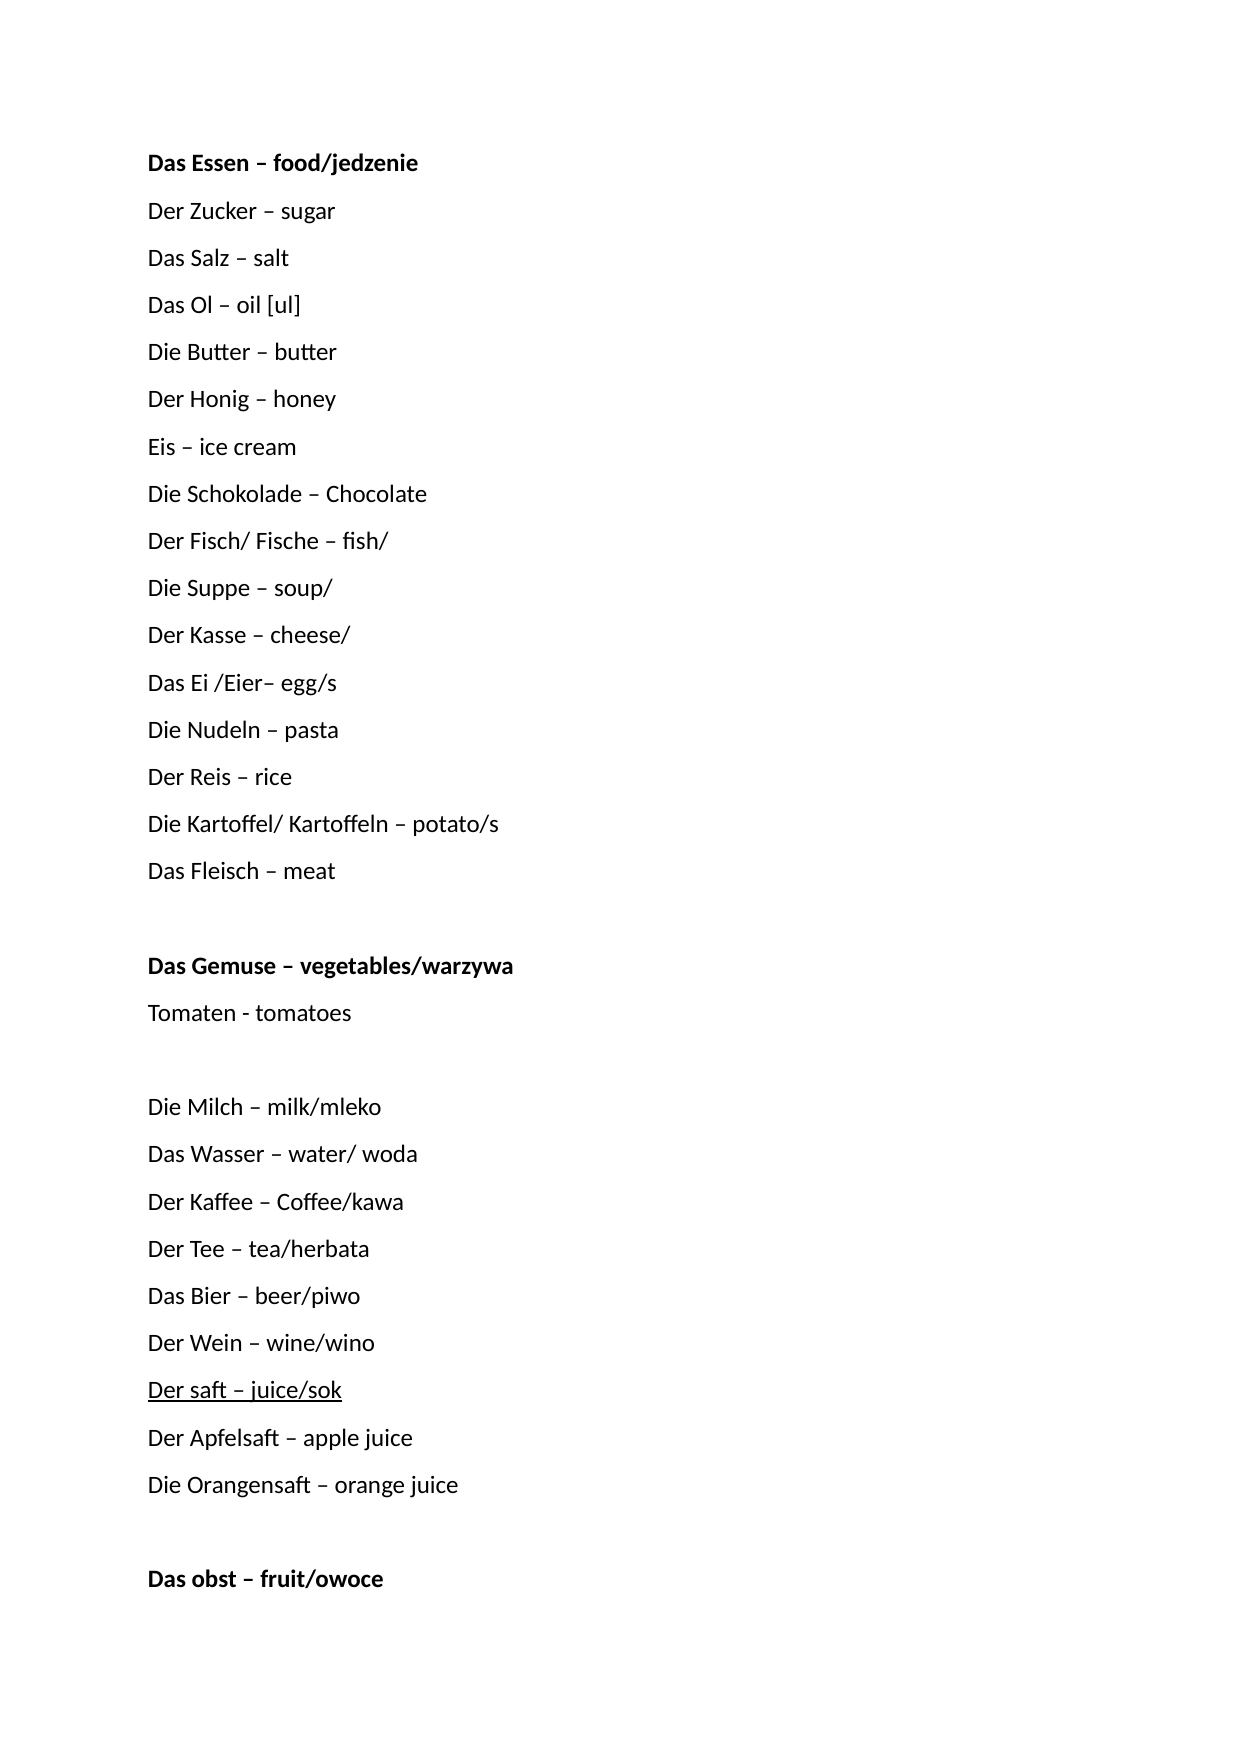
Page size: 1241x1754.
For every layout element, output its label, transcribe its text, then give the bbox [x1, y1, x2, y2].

text Der Apfelsaft – apple juice [148, 1422, 1093, 1452]
text Die Orangensaft – orange juice [148, 1469, 1093, 1499]
text Die Milch – milk/mleko [148, 1091, 1093, 1122]
text Tomaten - tomatoes [148, 997, 1093, 1027]
text Die Nudeln – pasta [148, 714, 1093, 744]
text Der Wein – wine/wino [148, 1327, 1093, 1358]
text Der Fisch/ Fische – fish/ [148, 525, 1093, 556]
text Das obst – fruit/owoce [148, 1563, 1093, 1594]
text Das Ol – oil [ul] [148, 289, 1093, 320]
text Das Ei /Eier– egg/s [148, 667, 1093, 697]
text Das Gemuse – vegetables/warzywa [148, 950, 1093, 980]
text Das Wasser – water/ woda [148, 1138, 1093, 1169]
text Der saft – juice/sok [148, 1374, 1093, 1405]
text Der Kasse – cheese/ [148, 619, 1093, 650]
text Das Essen – food/jedzenie [148, 148, 1093, 178]
text Die Butter – butter [148, 336, 1093, 367]
text Der Reis – rice [148, 761, 1093, 792]
text Die Schokolade – Chocolate [148, 478, 1093, 508]
text Das Bier – beer/piwo [148, 1280, 1093, 1311]
text Der Kaffee – Coffee/kawa [148, 1186, 1093, 1216]
text Eis – ice cream [148, 431, 1093, 461]
text Das Salz – salt [148, 242, 1093, 272]
text Der Tee – tea/herbata [148, 1233, 1093, 1263]
text Der Honig – honey [148, 383, 1093, 414]
text Die Kartoffel/ Kartoffeln – potato/s [148, 808, 1093, 839]
text Der Zucker – sugar [148, 195, 1093, 225]
text Das Fleisch – meat [148, 855, 1093, 886]
text Die Suppe – soup/ [148, 572, 1093, 603]
